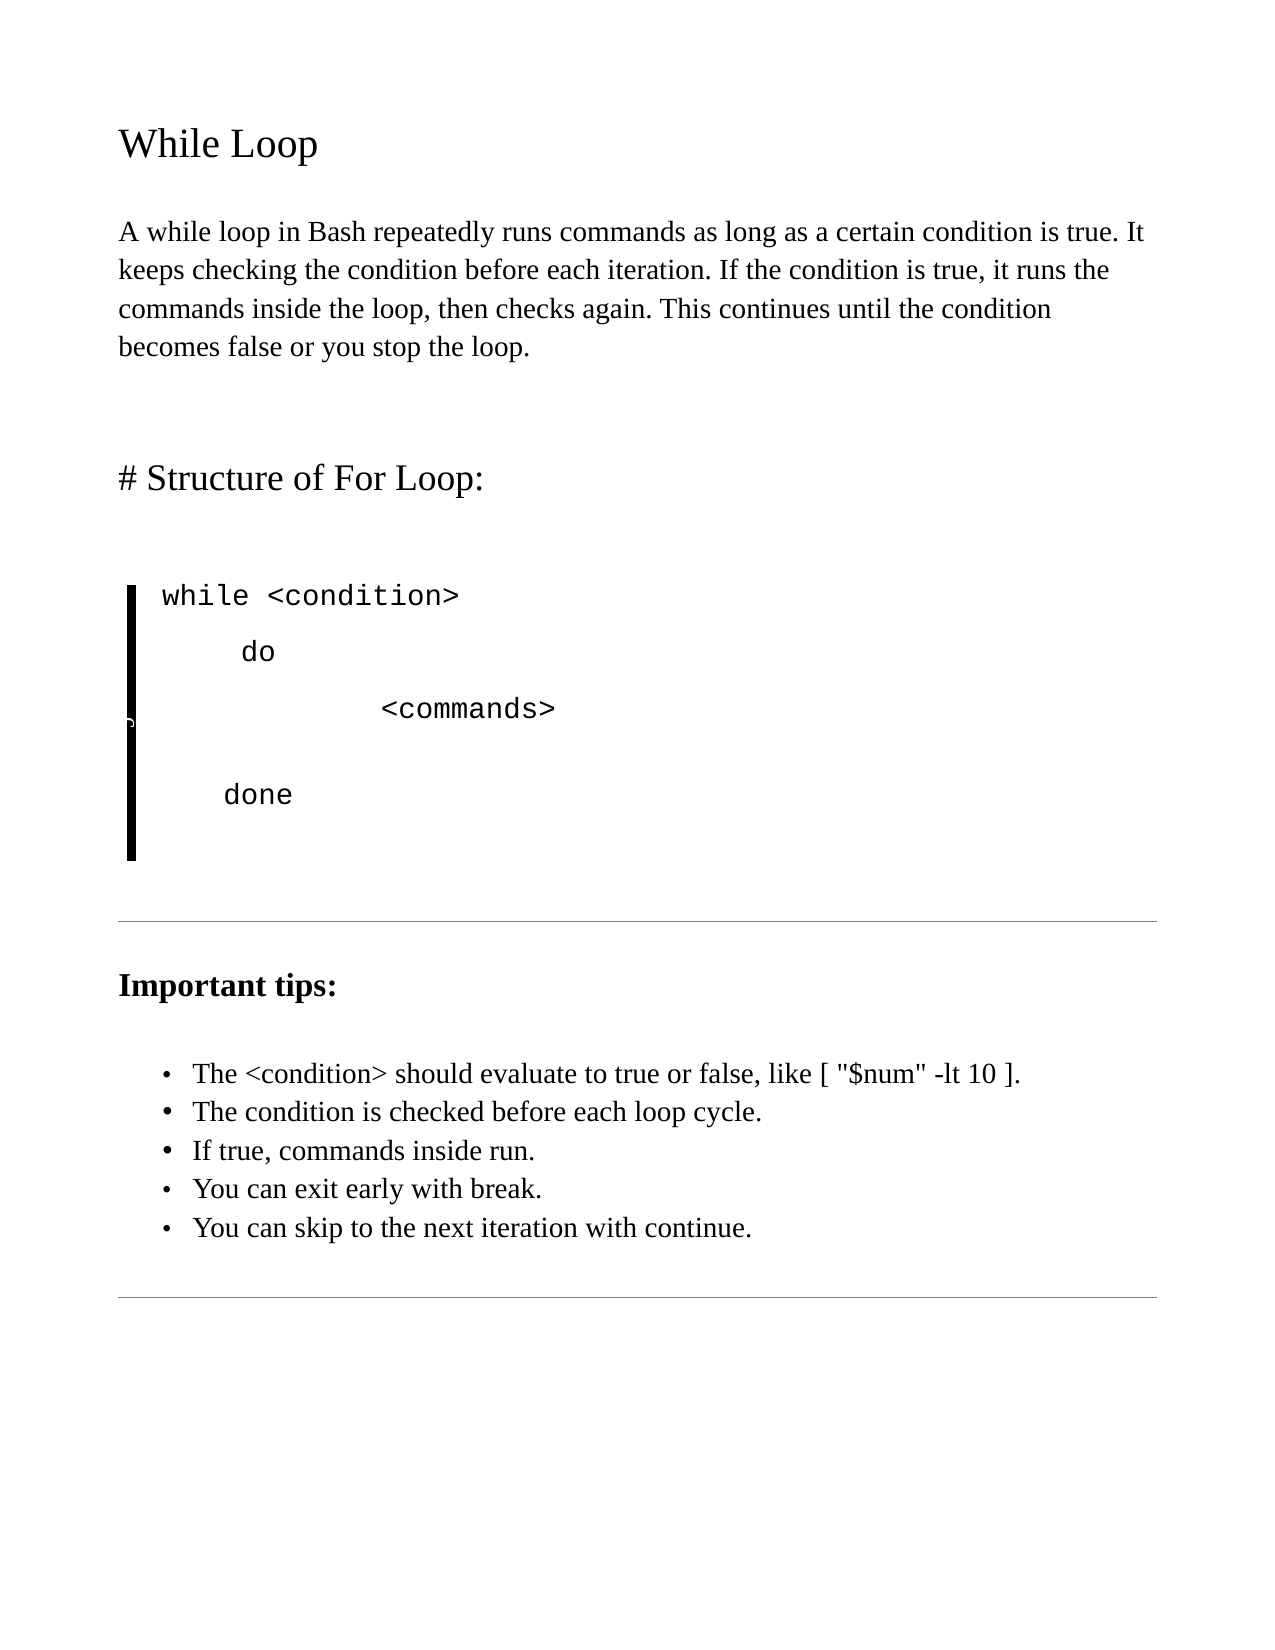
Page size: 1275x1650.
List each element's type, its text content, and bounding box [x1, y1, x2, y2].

text do [136, 637, 1157, 670]
text <commands> [136, 694, 1157, 727]
text while <condition> [118, 578, 1157, 614]
list You can exit early with break. [162, 1172, 1157, 1205]
list If true, commands inside run. [162, 1133, 1157, 1167]
list The condition is checked before each loop cycle. [162, 1094, 1157, 1128]
subtitle Important tips: [118, 966, 1157, 1004]
subtitle # Structure of For Loop: [118, 456, 1157, 499]
text A while loop in Bash repeatedly runs commands as long as a certain condition is true. It keeps checking the condition before each iteration. If the condition is true, it runs the commands inside the loop, then checks again. This continues until the condition becomes false or you stop the loop. [118, 214, 1157, 363]
text done [136, 780, 1157, 813]
list The <condition> should evaluate to true or false, like [ "$num" -lt 10 ]. [162, 1056, 1157, 1089]
list You can skip to the next iteration with continue. [162, 1210, 1157, 1244]
text While Loop [118, 118, 1157, 166]
text [118, 637, 127, 670]
text [118, 780, 127, 813]
text <commands> [118, 694, 127, 727]
